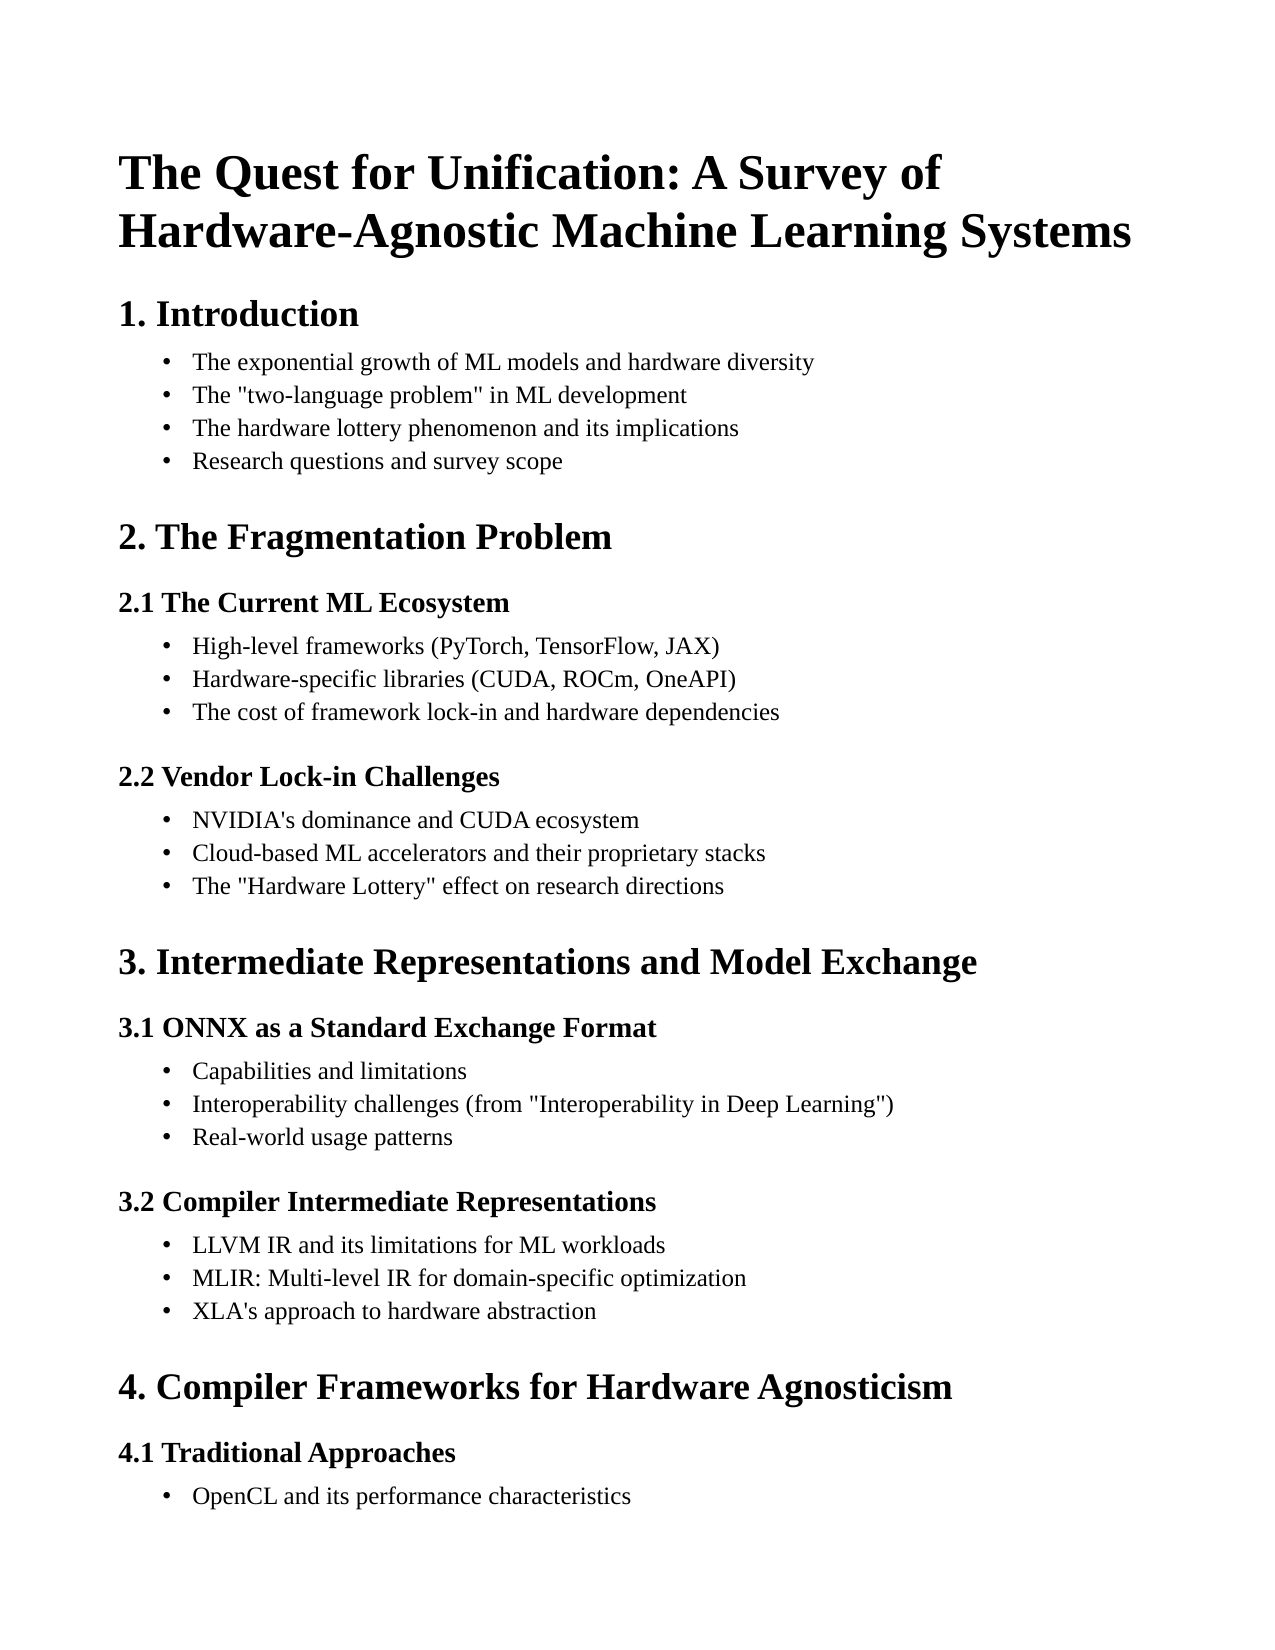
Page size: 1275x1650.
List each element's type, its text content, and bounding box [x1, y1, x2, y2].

list OpenCL and its performance characteristics [162, 1481, 1157, 1509]
subtitle The Quest for Unification: A Survey of Hardware-Agnostic Machine Learning Systems [118, 143, 1157, 258]
list The exponential growth of ML models and hardware diversity [162, 347, 1157, 376]
list Real-world usage patterns [162, 1122, 1157, 1151]
list Cloud-based ML accelerators and their proprietary stacks [162, 838, 1157, 867]
list NVIDIA's dominance and CUDA ecosystem [162, 805, 1157, 834]
subtitle 3. Intermediate Representations and Model Exchange [118, 939, 1157, 983]
list Hardware-specific libraries (CUDA, ROCm, OneAPI) [162, 664, 1157, 693]
subtitle 2.2 Vendor Lock-in Challenges [118, 759, 1157, 793]
list MLIR: Multi-level IR for domain-specific optimization [162, 1263, 1157, 1292]
list XLA's approach to hardware abstraction [162, 1296, 1157, 1325]
list Research questions and survey scope [162, 446, 1157, 475]
list Interoperability challenges (from "Interoperability in Deep Learning") [162, 1089, 1157, 1118]
subtitle 2. The Fragmentation Problem [118, 514, 1157, 558]
subtitle 3.2 Compiler Intermediate Representations [118, 1184, 1157, 1218]
subtitle 4.1 Traditional Approaches [118, 1435, 1157, 1468]
subtitle 2.1 The Current ML Ecosystem [118, 585, 1157, 618]
list The hardware lottery phenomenon and its implications [162, 413, 1157, 442]
list The "Hardware Lottery" effect on research directions [162, 871, 1157, 900]
list The "two-language problem" in ML development [162, 380, 1157, 409]
list High-level frameworks (PyTorch, TensorFlow, JAX) [162, 631, 1157, 659]
subtitle 3.1 ONNX as a Standard Exchange Format [118, 1010, 1157, 1043]
list LLVM IR and its limitations for ML workloads [162, 1230, 1157, 1259]
list The cost of framework lock-in and hardware dependencies [162, 697, 1157, 726]
subtitle 4. Compiler Frameworks for Hardware Agnosticism [118, 1364, 1157, 1408]
list Capabilities and limitations [162, 1056, 1157, 1084]
subtitle 1. Introduction [118, 291, 1157, 334]
